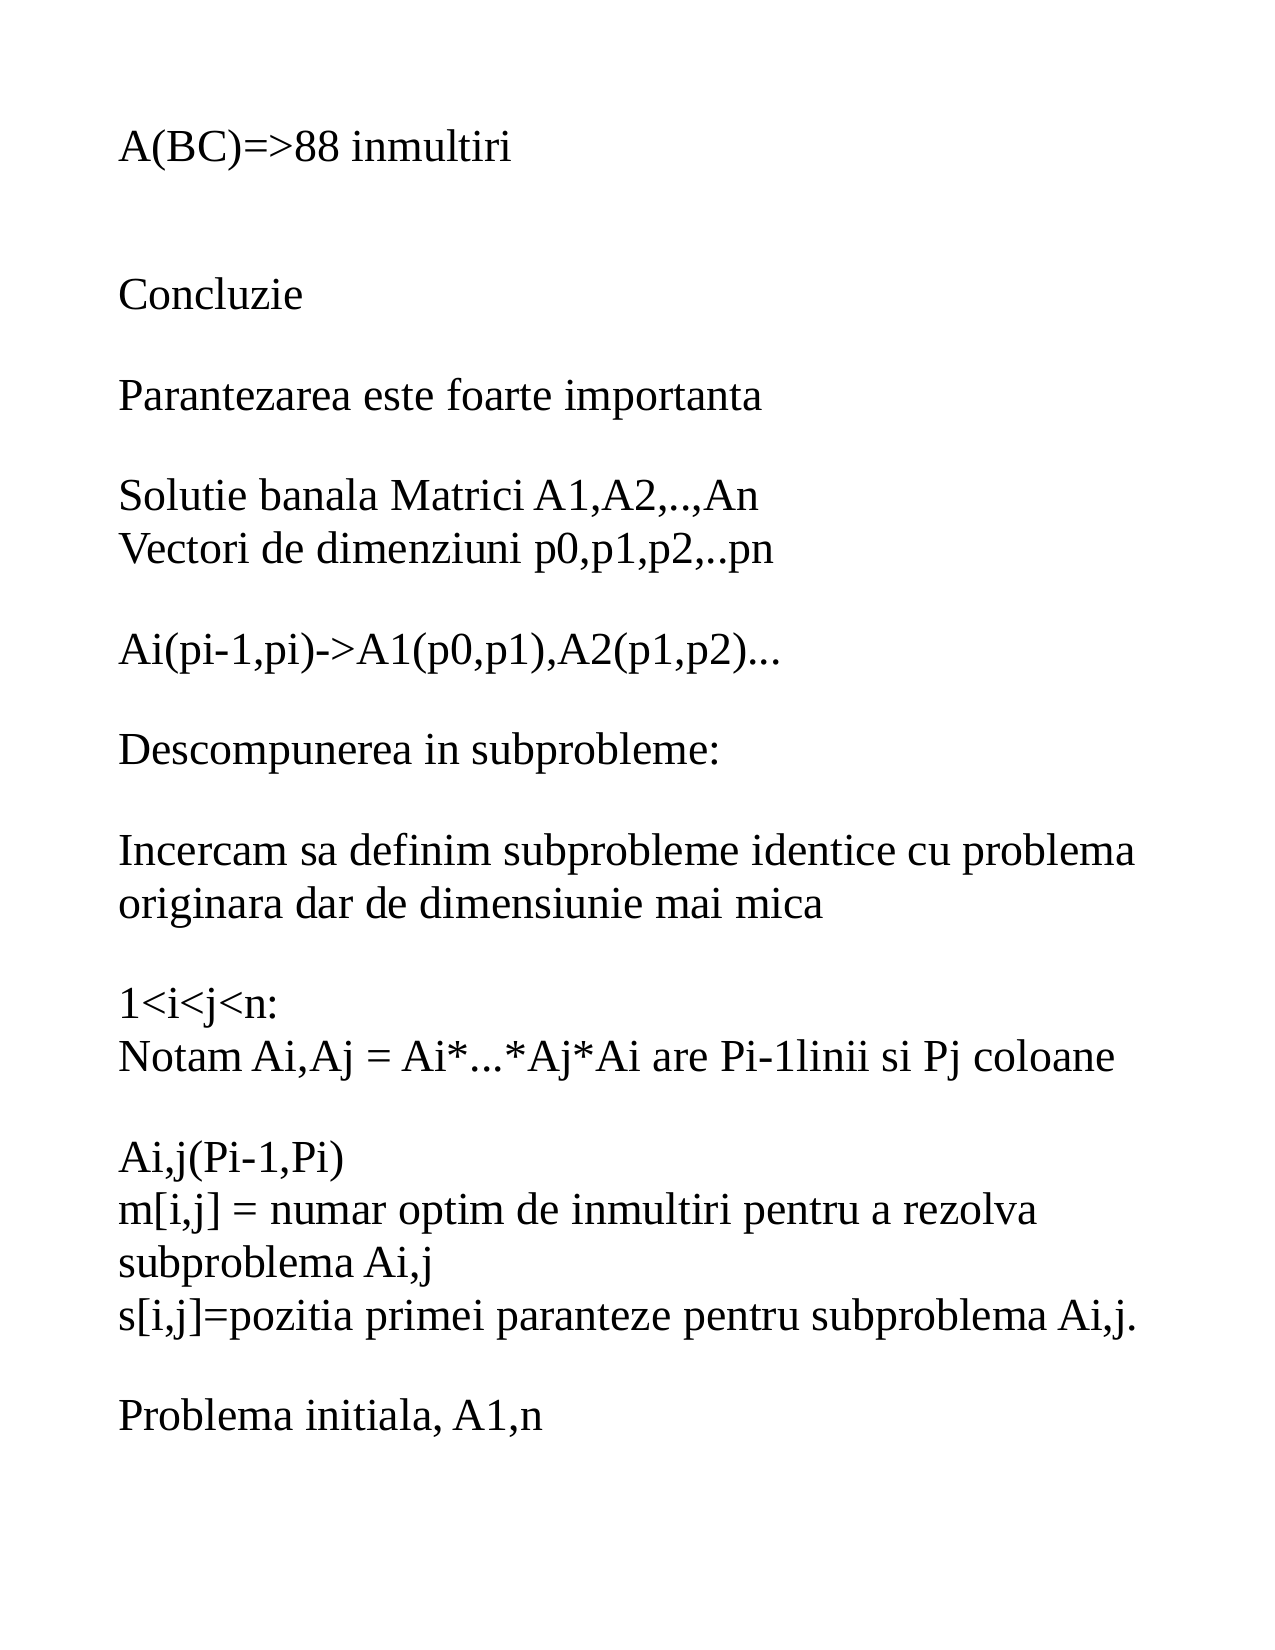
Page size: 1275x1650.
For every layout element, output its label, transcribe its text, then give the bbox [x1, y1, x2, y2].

text m[i,j] = numar optim de inmultiri pentru a rezolva subproblema Ai,j [118, 1182, 1157, 1287]
text Vectori de dimenziuni p0,p1,p2,..pn [118, 521, 1157, 573]
text Descompunerea in subprobleme: [118, 722, 1157, 774]
text Solutie banala Matrici A1,A2,..,An [118, 468, 1157, 521]
text s[i,j]=pozitia primei paranteze pentru subproblema Ai,j. [118, 1287, 1157, 1340]
text Notam Ai,Aj = Ai*...*Aj*Ai are Pi-1linii si Pj coloane [118, 1028, 1157, 1081]
text Parantezarea este foarte importanta [118, 367, 1157, 420]
text Ai,j(Pi-1,Pi) [118, 1129, 1157, 1182]
text 1<i<j<n: [118, 976, 1157, 1028]
text Ai(pi-1,pi)->A1(p0,p1),A2(p1,p2)... [118, 621, 1157, 674]
text Problema initiala, A1,n [118, 1388, 1157, 1441]
text Concluzie [118, 267, 1157, 319]
text Incercam sa definim subprobleme identice cu problema originara dar de dimensiunie mai mica [118, 822, 1157, 928]
text A(BC)=>88 inmultiri [118, 118, 1157, 171]
